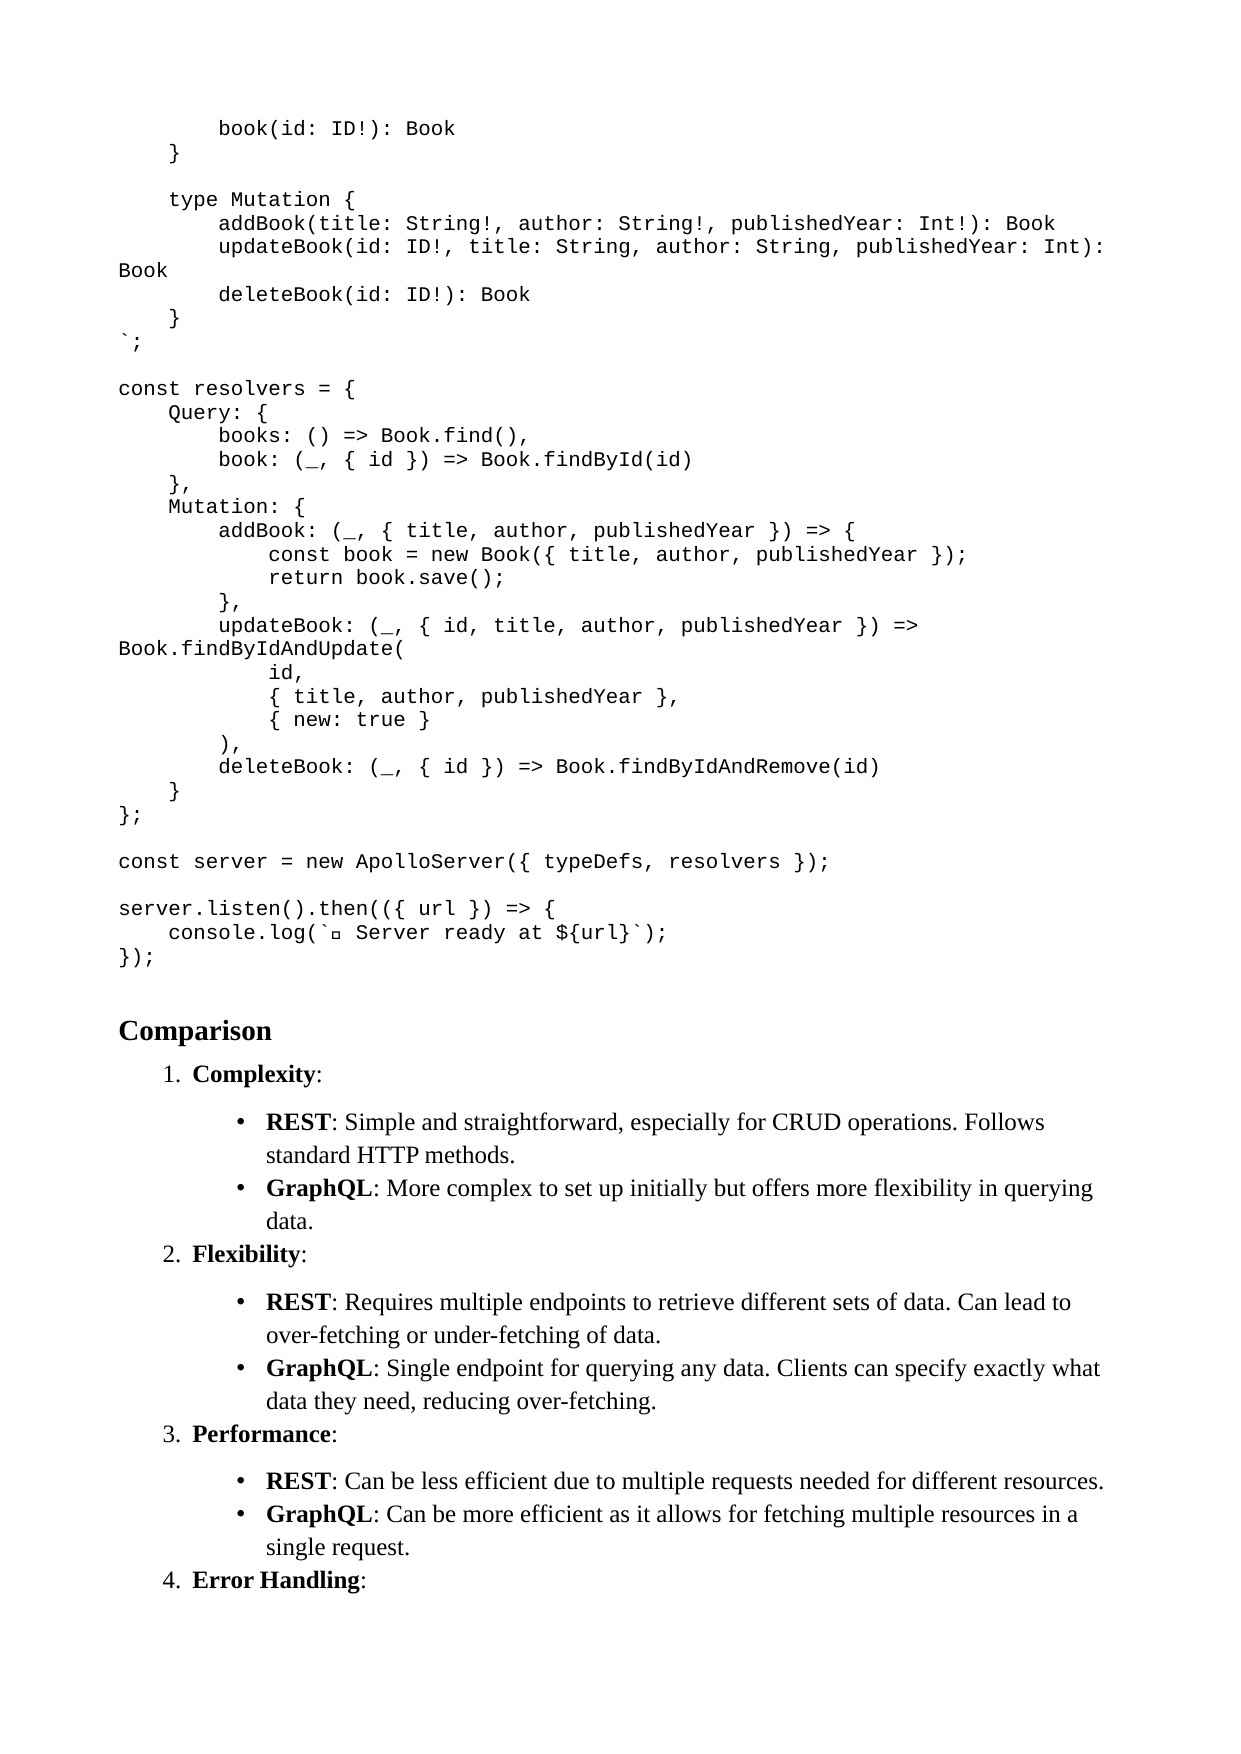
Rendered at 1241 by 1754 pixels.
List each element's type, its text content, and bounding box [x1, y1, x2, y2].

text type Mutation { [118, 189, 1122, 213]
text Query: { [118, 402, 1122, 426]
list Flexibility: [162, 1239, 1122, 1268]
text ), [118, 733, 1122, 757]
text books: () => Book.find(), [118, 426, 1122, 449]
list REST: Requires multiple endpoints to retrieve different sets of data. Can lead to over-fetching or under-fetching of data. [236, 1287, 1122, 1348]
text addBook(title: String!, author: String!, publishedYear: Int!): Book [118, 213, 1122, 236]
text } [118, 780, 1122, 804]
list Performance: [162, 1419, 1122, 1448]
list REST: Can be less efficient due to multiple requests needed for different resources. [236, 1466, 1122, 1495]
text book: (_, { id }) => Book.findById(id) [118, 449, 1122, 473]
text { new: true } [118, 709, 1122, 733]
text const resolvers = { [118, 378, 1122, 402]
text deleteBook(id: ID!): Book [118, 284, 1122, 307]
text updateBook(id: ID!, title: String, author: String, publishedYear: Int): Book [118, 236, 1122, 284]
text }); [118, 946, 1122, 969]
text id, [118, 662, 1122, 686]
text updateBook: (_, { id, title, author, publishedYear }) => Book.findByIdAndUpdate( [118, 615, 1122, 662]
text deleteBook: (_, { id }) => Book.findByIdAndRemove(id) [118, 757, 1122, 780]
text }, [118, 473, 1122, 496]
list REST: Simple and straightforward, especially for CRUD operations. Follows standard HTTP methods. [236, 1107, 1122, 1169]
text }, [118, 591, 1122, 615]
list GraphQL: More complex to set up initially but offers more flexibility in querying data. [236, 1173, 1122, 1235]
text return book.save(); [118, 567, 1122, 591]
text }; [118, 804, 1122, 827]
text const server = new ApolloServer({ typeDefs, resolvers }); [118, 851, 1122, 875]
text console.log(`🚀 Server ready at ${url}`); [118, 922, 1122, 946]
list GraphQL: Can be more efficient as it allows for fetching multiple resources in a single request. [236, 1499, 1122, 1561]
list Complexity: [162, 1059, 1122, 1088]
text book(id: ID!): Book [118, 118, 1122, 142]
text `; [118, 331, 1122, 354]
list Error Handling: [162, 1566, 1122, 1594]
subtitle Comparison [118, 1013, 1122, 1047]
text } [118, 307, 1122, 331]
text { title, author, publishedYear }, [118, 686, 1122, 709]
text addBook: (_, { title, author, publishedYear }) => { [118, 520, 1122, 544]
text const book = new Book({ title, author, publishedYear }); [118, 544, 1122, 567]
text server.listen().then(({ url }) => { [118, 898, 1122, 922]
text Mutation: { [118, 496, 1122, 520]
text } [118, 142, 1122, 165]
list GraphQL: Single endpoint for querying any data. Clients can specify exactly what data they need, reducing over-fetching. [236, 1353, 1122, 1414]
